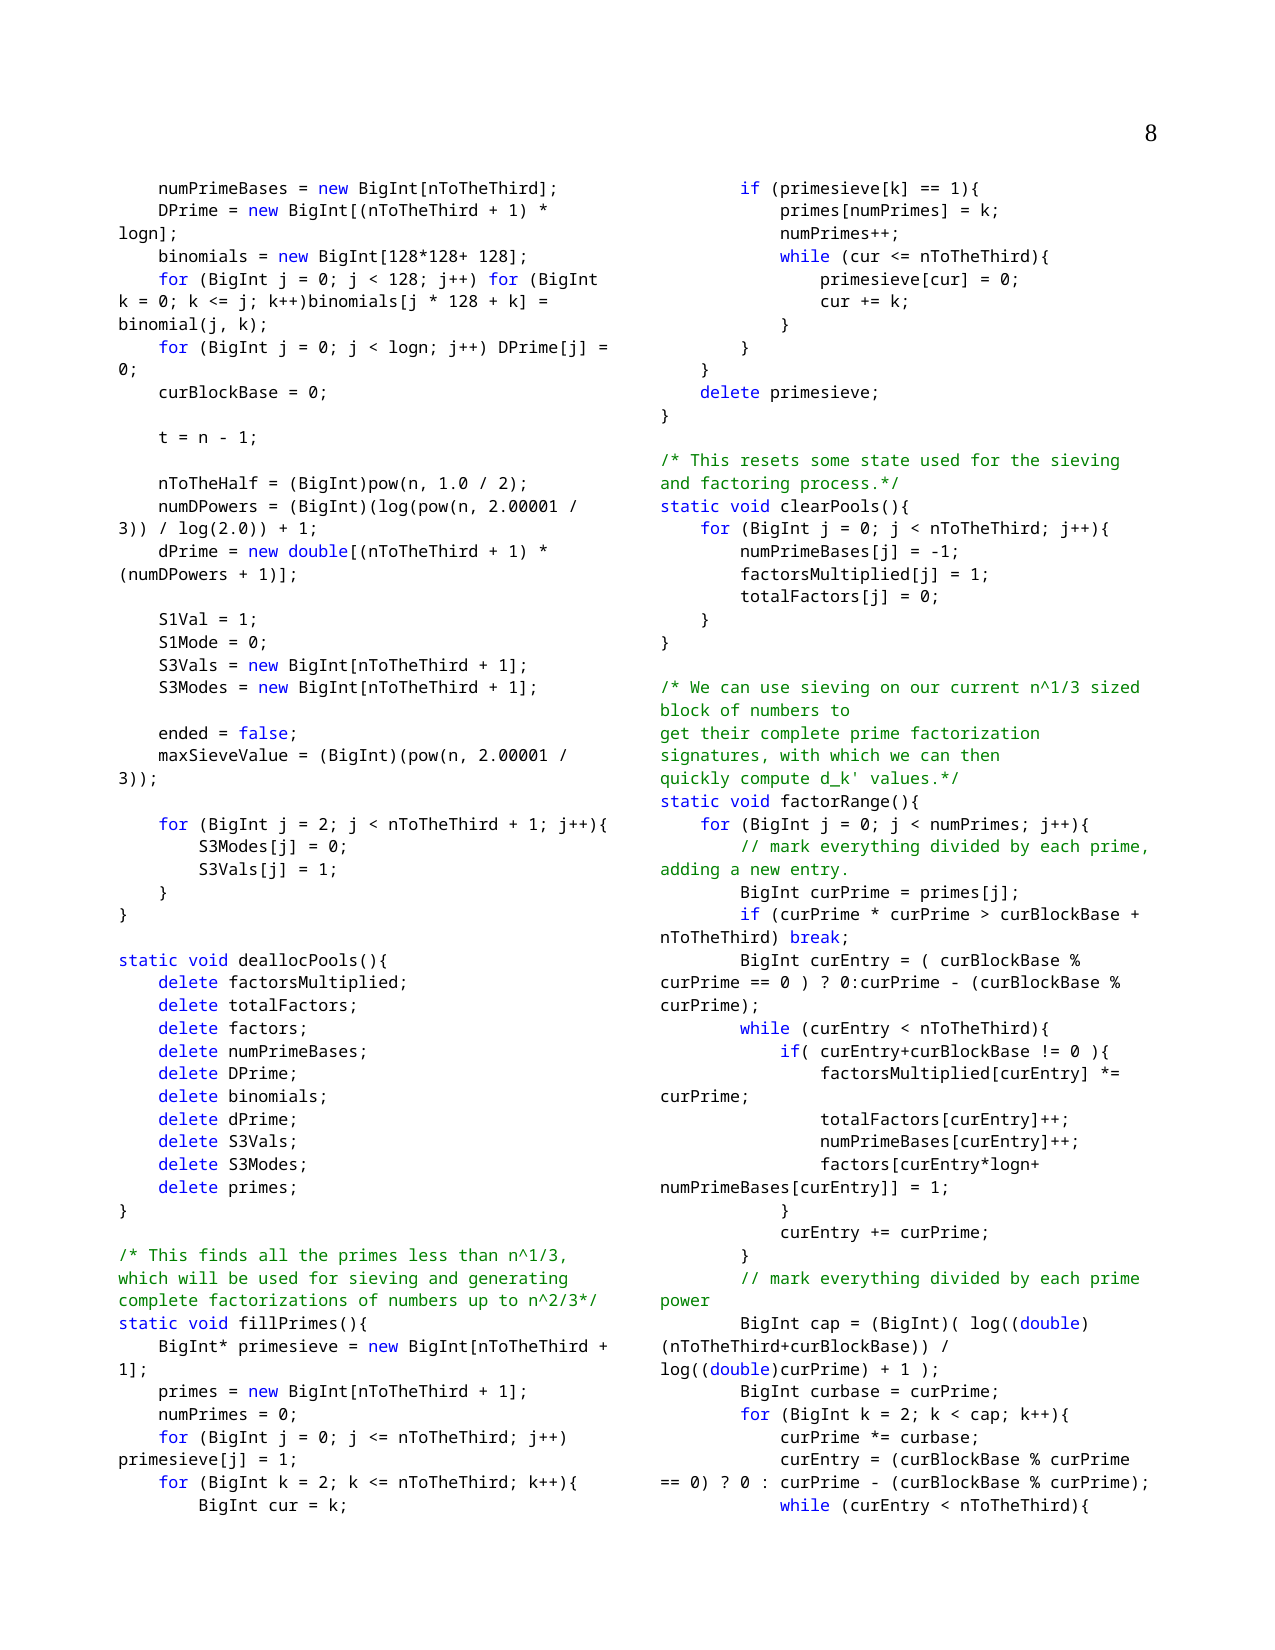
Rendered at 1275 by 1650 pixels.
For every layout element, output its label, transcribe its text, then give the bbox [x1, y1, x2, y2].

text DPrime = new BigInt[(nToTheThird + 1) * logn]; [118, 199, 615, 244]
text delete numPrimeBases; [118, 1039, 615, 1062]
text delete binomials; [118, 1085, 615, 1107]
text S1Val = 1; [118, 608, 615, 631]
text delete S3Modes; [118, 1153, 615, 1176]
text delete factors; [118, 1017, 615, 1039]
text S1Mode = 0; [118, 631, 615, 653]
text } [660, 1198, 1157, 1221]
text for (BigInt j = 0; j < numPrimes; j++){ [660, 812, 1157, 835]
text while (curEntry < nToTheThird){ [660, 1493, 1157, 1516]
text delete primesieve; [660, 381, 1157, 403]
text primes[numPrimes] = k; [660, 199, 1157, 222]
text BigInt curPrime = primes[j]; [660, 880, 1157, 903]
text numPrimeBases = new BigInt[nToTheThird]; [118, 176, 615, 199]
text numPrimes = 0; [118, 1403, 615, 1425]
text for (BigInt k = 2; k < cap; k++){ [660, 1403, 1157, 1425]
text for (BigInt j = 0; j < nToTheThird; j++){ [660, 517, 1157, 540]
text factors[curEntry*logn+ numPrimeBases[curEntry]] = 1; [660, 1153, 1157, 1198]
text curEntry += curPrime; [660, 1221, 1157, 1244]
text } [660, 403, 1157, 426]
text for (BigInt j = 0; j < 128; j++) for (BigInt k = 0; k <= j; k++)binomials[j * 128 + k] = binomial(j, k); [118, 267, 615, 335]
text while (cur <= nToTheThird){ [660, 244, 1157, 267]
text totalFactors[curEntry]++; [660, 1107, 1157, 1130]
text ended = false; [118, 721, 615, 744]
text delete factorsMultiplied; [118, 971, 615, 994]
text factorsMultiplied[j] = 1; [660, 562, 1157, 585]
text } [660, 1244, 1157, 1266]
text } [660, 631, 1157, 653]
text } [660, 335, 1157, 358]
text /* This resets some state used for the sieving and factoring process.*/ [660, 449, 1157, 494]
text delete primes; [118, 1176, 615, 1198]
text } [660, 608, 1157, 631]
text nToTheHalf = (BigInt)pow(n, 1.0 / 2); [118, 472, 615, 494]
text static void deallocPools(){ [118, 948, 615, 971]
text if (curPrime * curPrime > curBlockBase + nToTheThird) break; [660, 903, 1157, 948]
text binomials = new BigInt[128*128+ 128]; [118, 244, 615, 267]
text maxSieveValue = (BigInt)(pow(n, 2.00001 / 3)); [118, 744, 615, 789]
text } [660, 358, 1157, 381]
text for (BigInt j = 2; j < nToTheThird + 1; j++){ [118, 812, 615, 835]
text dPrime = new double[(nToTheThird + 1) * (numDPowers + 1)]; [118, 540, 615, 585]
text curEntry = (curBlockBase % curPrime == 0) ? 0 : curPrime - (curBlockBase % curPrime); [660, 1448, 1157, 1493]
text // mark everything divided by each prime power [660, 1266, 1157, 1312]
text static void factorRange(){ [660, 789, 1157, 812]
text /* This finds all the primes less than n^1/3, which will be used for sieving and generating complete factorizations of numbers up to n^2/3*/ [118, 1244, 615, 1312]
text BigInt curbase = curPrime; [660, 1380, 1157, 1403]
text for (BigInt j = 0; j < logn; j++) DPrime[j] = 0; [118, 335, 615, 381]
text numDPowers = (BigInt)(log(pow(n, 2.00001 / 3)) / log(2.0)) + 1; [118, 494, 615, 540]
text BigInt* primesieve = new BigInt[nToTheThird + 1]; [118, 1334, 615, 1380]
text if (primesieve[k] == 1){ [660, 176, 1157, 199]
text quickly compute d_k' values.*/ [660, 767, 1157, 789]
text t = n - 1; [118, 426, 615, 449]
text for (BigInt k = 2; k <= nToTheThird; k++){ [118, 1471, 615, 1493]
text totalFactors[j] = 0; [660, 585, 1157, 608]
text } [118, 880, 615, 903]
text } [118, 1198, 615, 1221]
text static void clearPools(){ [660, 494, 1157, 517]
text while (curEntry < nToTheThird){ [660, 1017, 1157, 1039]
text } [118, 903, 615, 926]
text delete dPrime; [118, 1107, 615, 1130]
text primes = new BigInt[nToTheThird + 1]; [118, 1380, 615, 1403]
text for (BigInt j = 0; j <= nToTheThird; j++) primesieve[j] = 1; [118, 1425, 615, 1471]
text get their complete prime factorization signatures, with which we can then [660, 721, 1157, 767]
text delete totalFactors; [118, 994, 615, 1017]
text curPrime *= curbase; [660, 1425, 1157, 1448]
text numPrimeBases[j] = -1; [660, 540, 1157, 562]
text S3Modes[j] = 0; [118, 835, 615, 858]
text delete DPrime; [118, 1062, 615, 1085]
text } [660, 313, 1157, 335]
text factorsMultiplied[curEntry] *= curPrime; [660, 1062, 1157, 1107]
text static void fillPrimes(){ [118, 1312, 615, 1334]
text numPrimes++; [660, 222, 1157, 244]
text primesieve[cur] = 0; [660, 267, 1157, 290]
text // mark everything divided by each prime, adding a new entry. [660, 835, 1157, 880]
text BigInt cap = (BigInt)( log((double)(nToTheThird+curBlockBase)) / log((double)curPrime) + 1 ); [660, 1312, 1157, 1380]
text delete S3Vals; [118, 1130, 615, 1153]
text curBlockBase = 0; [118, 381, 615, 403]
text BigInt cur = k; [118, 1493, 615, 1516]
text S3Modes = new BigInt[nToTheThird + 1]; [118, 676, 615, 699]
text cur += k; [660, 290, 1157, 313]
text S3Vals[j] = 1; [118, 858, 615, 880]
text S3Vals = new BigInt[nToTheThird + 1]; [118, 653, 615, 676]
text /* We can use sieving on our current n^1/3 sized block of numbers to [660, 676, 1157, 721]
text if( curEntry+curBlockBase != 0 ){ [660, 1039, 1157, 1062]
text BigInt curEntry = ( curBlockBase % curPrime == 0 ) ? 0:curPrime - (curBlockBase % curPrime); [660, 948, 1157, 1017]
text numPrimeBases[curEntry]++; [660, 1130, 1157, 1153]
